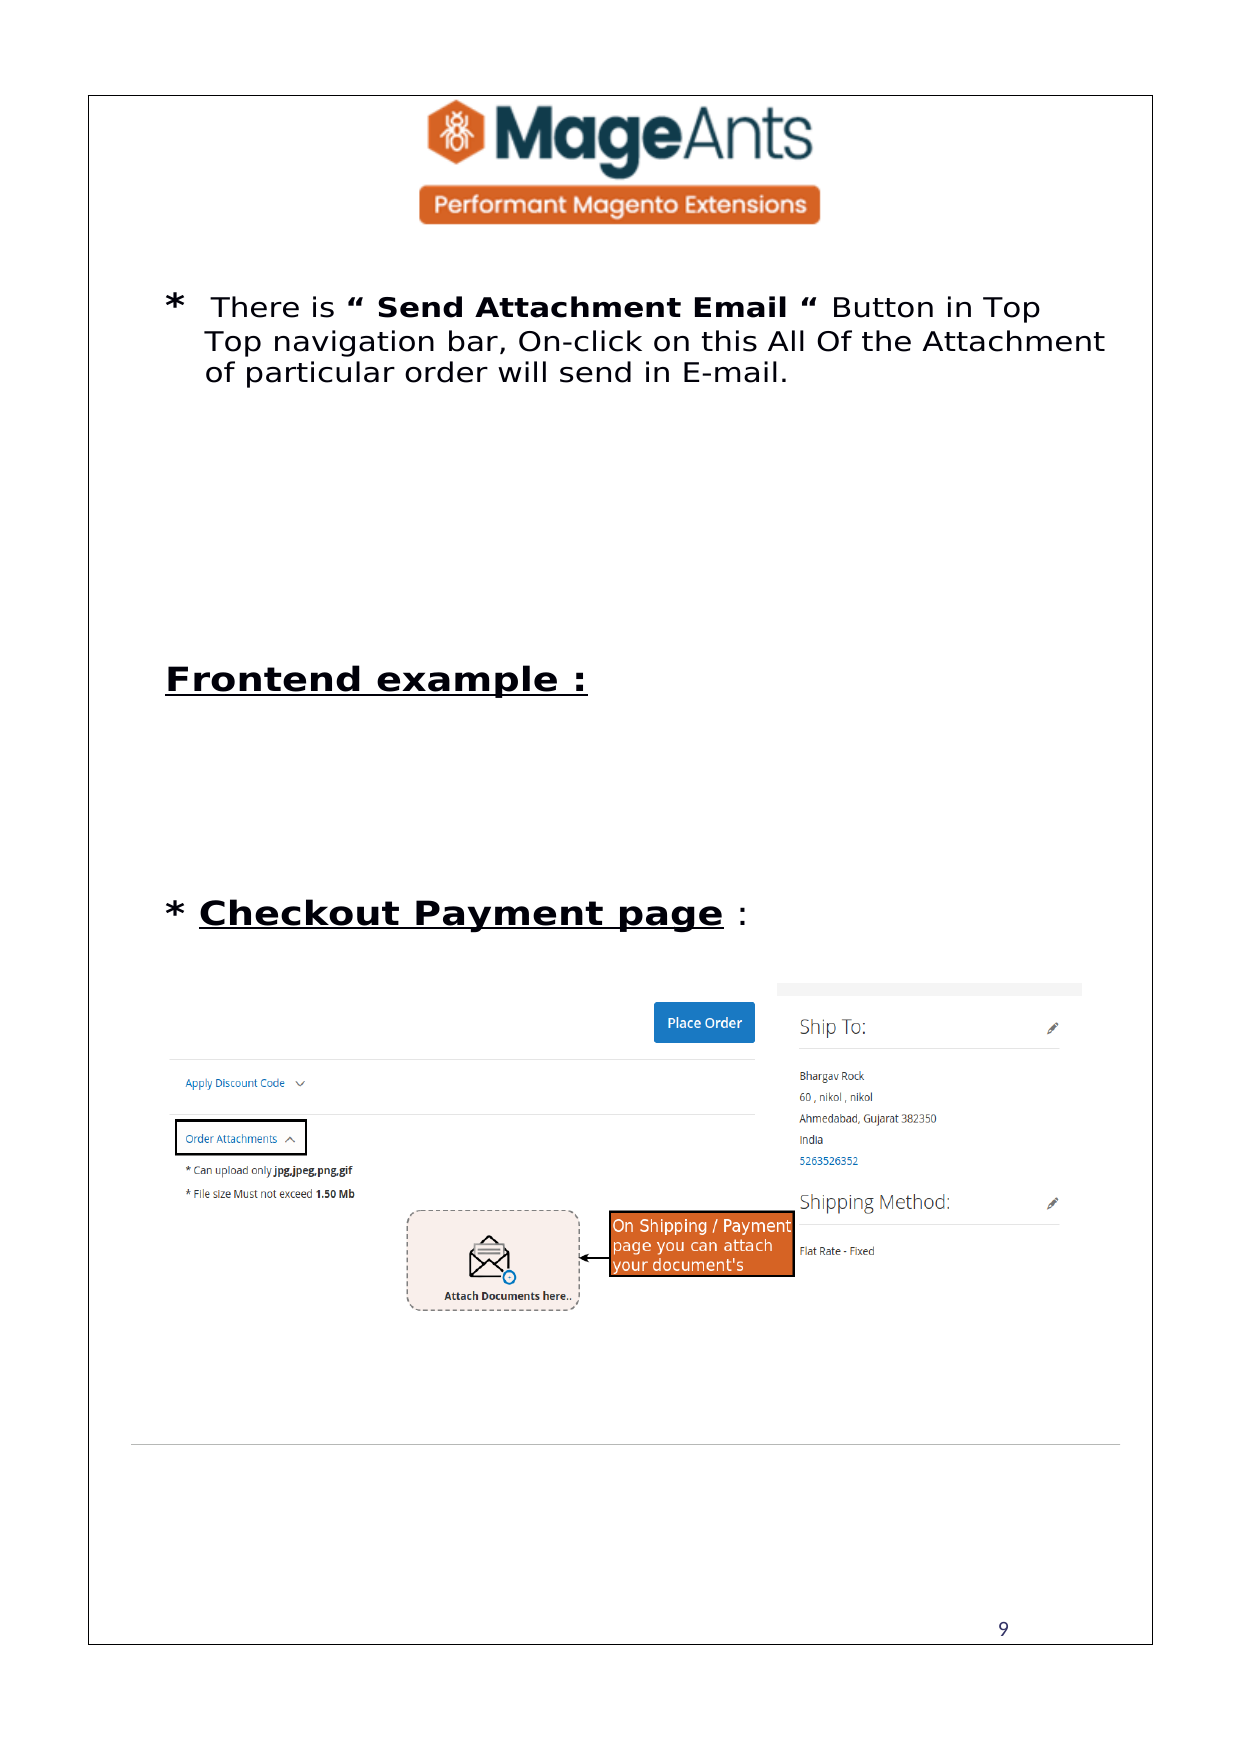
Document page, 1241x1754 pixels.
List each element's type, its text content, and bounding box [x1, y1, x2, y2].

text of particular order will send in E-mail. [90, 357, 1144, 389]
text * There is “ Send Attachment Email “ Button in Top [90, 287, 1144, 326]
picture [131, 983, 1121, 1445]
picture [415, 97, 825, 226]
text Frontend example : [90, 661, 1144, 700]
text Top navigation bar, On-click on this All Of the Attachment [90, 326, 1144, 357]
text * Checkout Payment page : [90, 894, 1144, 933]
